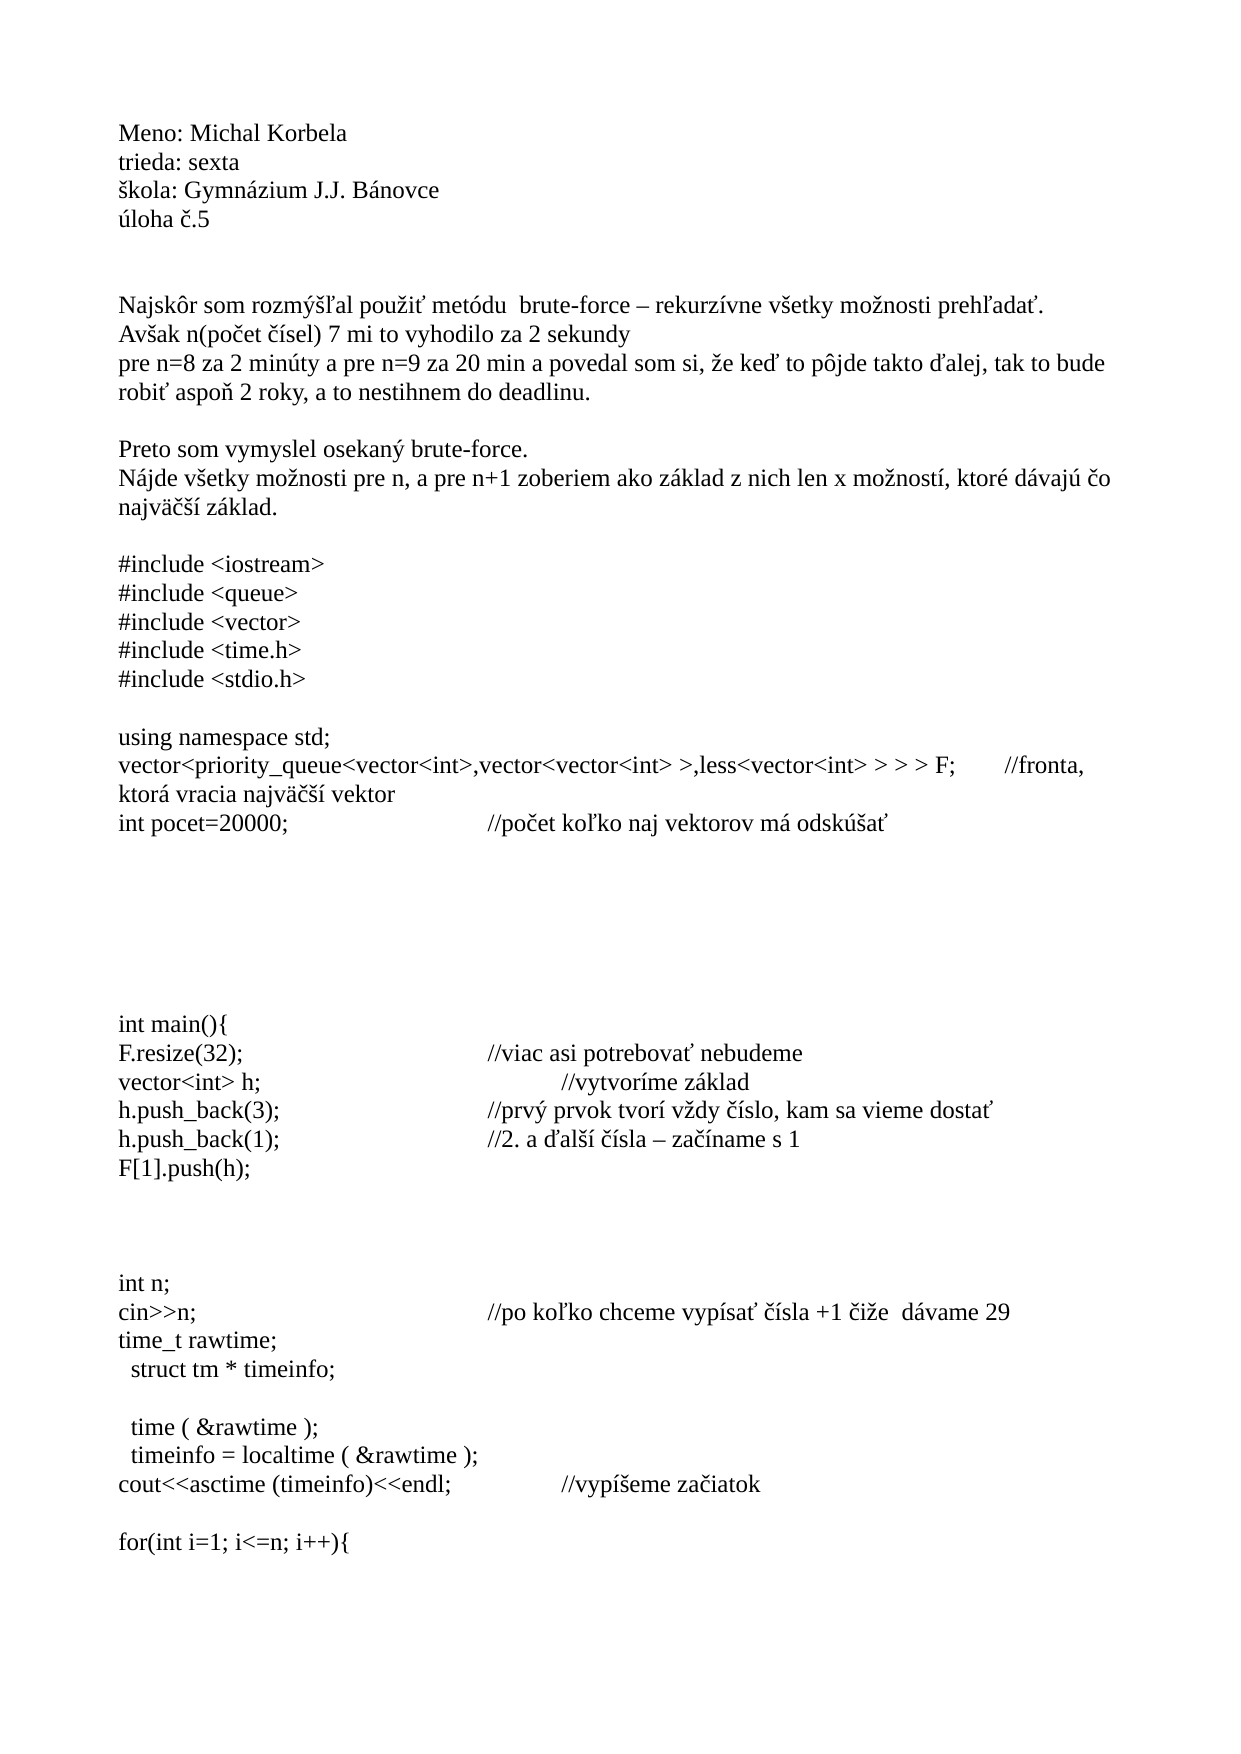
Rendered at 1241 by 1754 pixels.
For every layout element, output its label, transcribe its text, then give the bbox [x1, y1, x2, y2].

text struct tm * timeinfo; [118, 1354, 1122, 1383]
text #include <stdio.h> [118, 664, 1122, 693]
text cin>>n; //po koľko chceme vypísať čísla +1 čiže dávame 29 [118, 1297, 1122, 1326]
text trieda: sexta [118, 147, 1122, 176]
text time_t rawtime; [118, 1326, 1122, 1354]
text Meno: Michal Korbela [118, 118, 1122, 147]
text h.push_back(3); //prvý prvok tvorí vždy číslo, kam sa vieme dostať [118, 1096, 1122, 1124]
text #include <vector> [118, 607, 1122, 636]
text int main(){ [118, 1009, 1122, 1038]
text int n; [118, 1268, 1122, 1297]
text F[1].push(h); [118, 1153, 1122, 1182]
text Nájde všetky možnosti pre n, a pre n+1 zoberiem ako základ z nich len x možností, ktoré dávajú čo najväčší základ. [118, 463, 1122, 521]
text Avšak n(počet čísel) 7 mi to vyhodilo za 2 sekundy [118, 319, 1122, 348]
text pre n=8 za 2 minúty a pre n=9 za 20 min a povedal som si, že keď to pôjde takto ďalej, tak to bude robiť aspoň 2 roky, a to nestihnem do deadlinu. [118, 348, 1122, 406]
text škola: Gymnázium J.J. Bánovce [118, 176, 1122, 204]
text F.resize(32); //viac asi potrebovať nebudeme [118, 1038, 1122, 1067]
text Najskôr som rozmýšľal použiť metódu brute-force – rekurzívne všetky možnosti prehľadať. [118, 291, 1122, 319]
text int pocet=20000; //počet koľko naj vektorov má odskúšať [118, 808, 1122, 837]
text Preto som vymyslel osekaný brute-force. [118, 434, 1122, 463]
text #include <time.h> [118, 636, 1122, 664]
text vector<priority_queue<vector<int>,vector<vector<int> >,less<vector<int> > > > F; //fronta, ktorá vracia najväčší vektor [118, 751, 1122, 808]
text úloha č.5 [118, 204, 1122, 233]
text timeinfo = localtime ( &rawtime ); [118, 1441, 1122, 1469]
text using namespace std; [118, 722, 1122, 751]
text cout<<asctime (timeinfo)<<endl; //vypíšeme začiatok [118, 1469, 1122, 1498]
text vector<int> h; //vytvoríme základ [118, 1067, 1122, 1096]
text #include <iostream> [118, 549, 1122, 578]
text #include <queue> [118, 578, 1122, 607]
text time ( &rawtime ); [118, 1412, 1122, 1441]
text for(int i=1; i<=n; i++){ [118, 1527, 1122, 1556]
text h.push_back(1); //2. a ďalší čísla – začíname s 1 [118, 1124, 1122, 1153]
